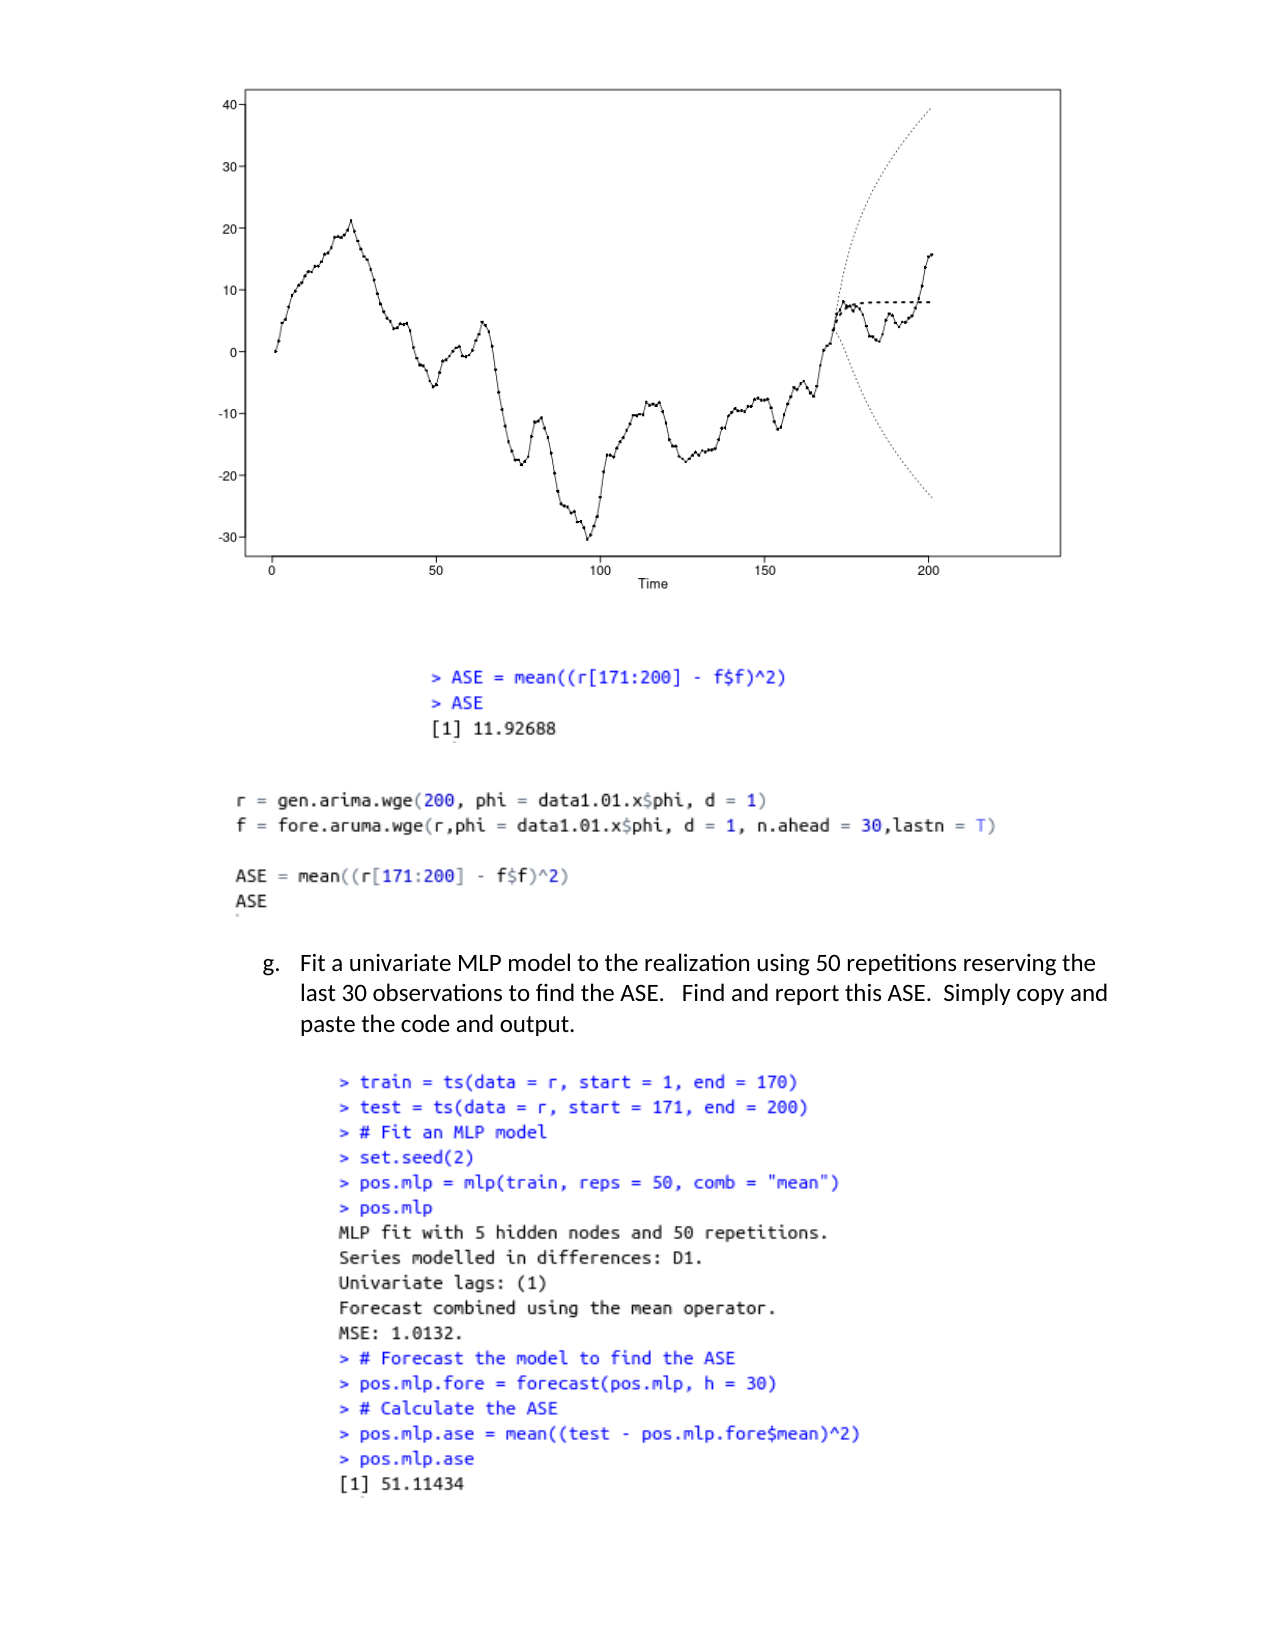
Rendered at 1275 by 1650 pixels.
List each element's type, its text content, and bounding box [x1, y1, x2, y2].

picture [206, 75, 1069, 603]
list Fit a univariate MLP model to the realization using 50 repetitions reserving the last 30 observations to find the ASE. Find and report this ASE. Simply copy and paste the code and output. [262, 947, 1125, 1038]
picture [233, 772, 1042, 917]
picture [428, 664, 847, 743]
picture [336, 1069, 939, 1498]
